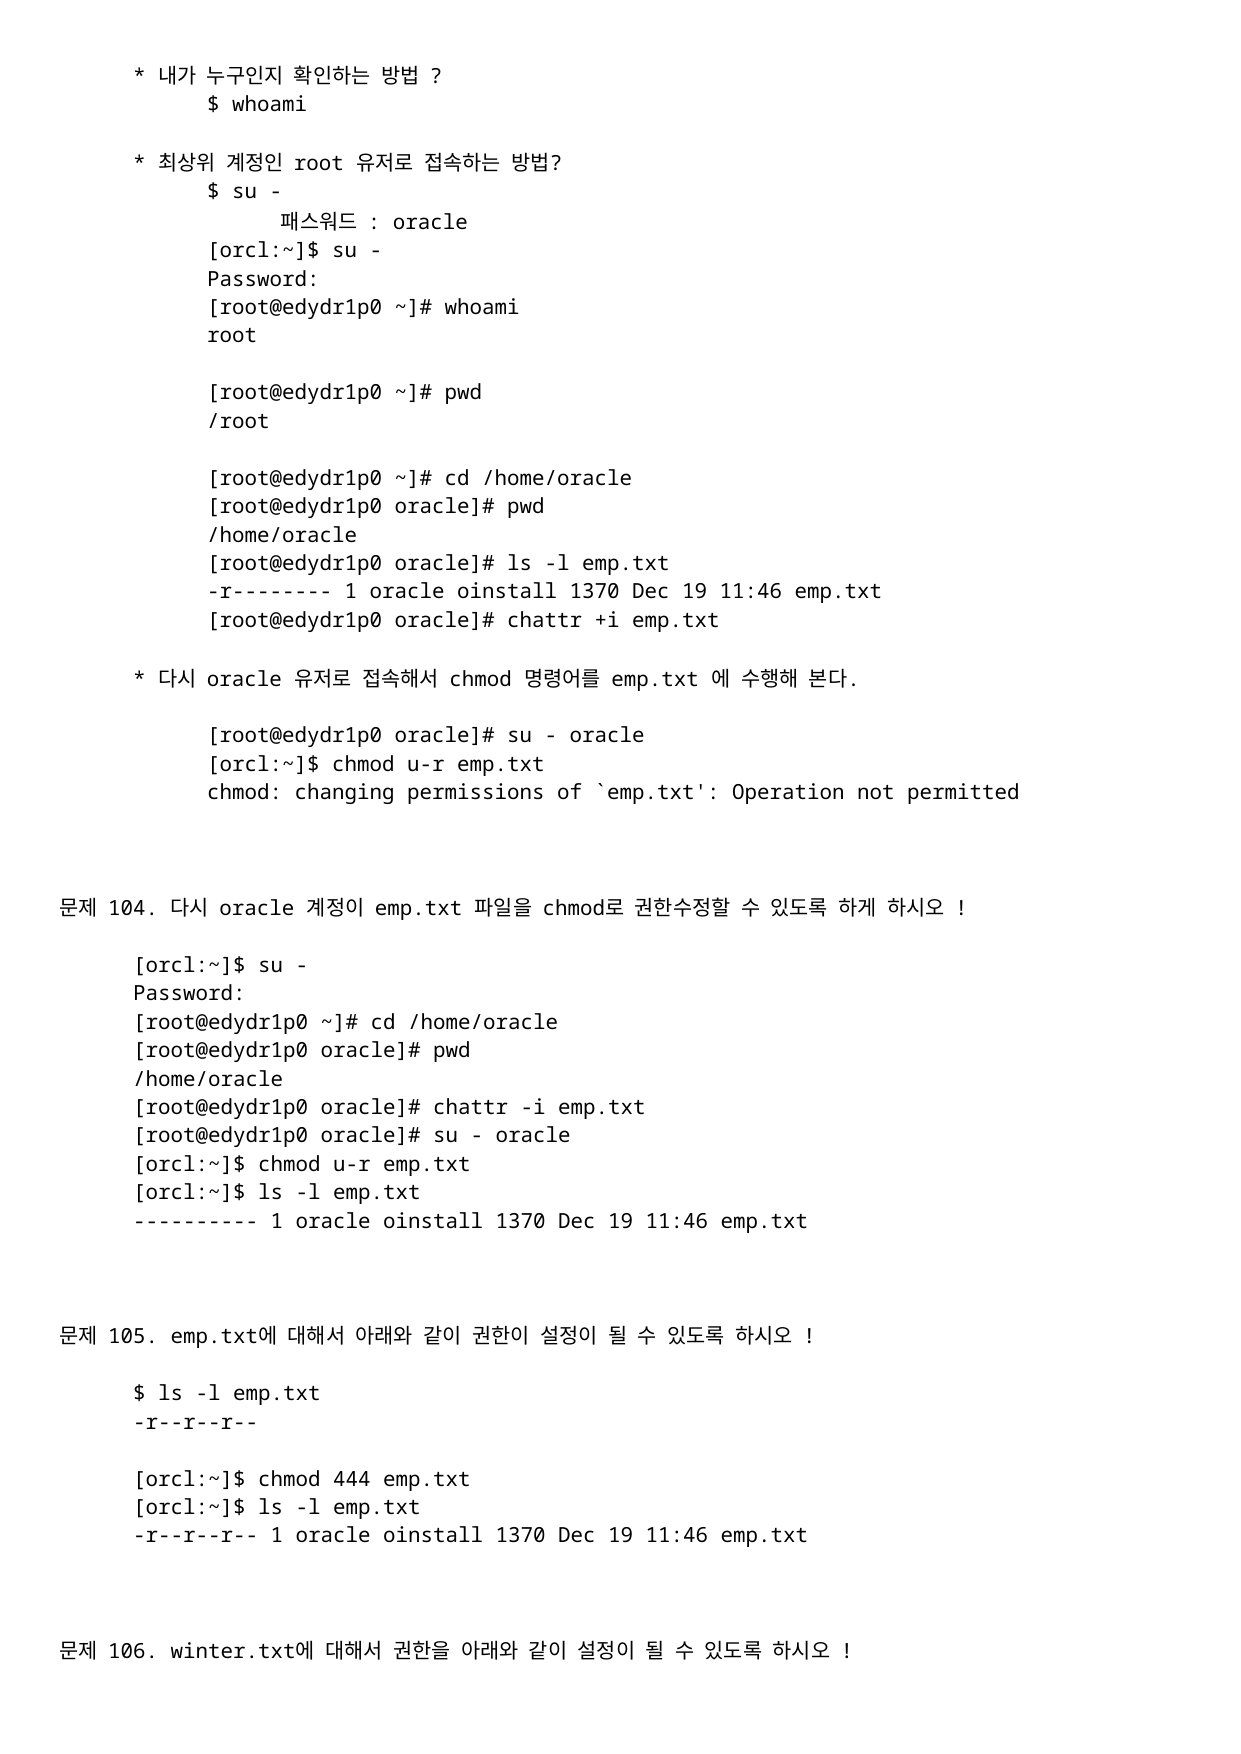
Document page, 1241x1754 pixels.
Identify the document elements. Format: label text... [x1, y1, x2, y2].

text [root@edydr1p0 oracle]# pwd [59, 1035, 1180, 1064]
text chmod: changing permissions of `emp.txt': Operation not permitted [59, 777, 1180, 806]
text $ su - [59, 177, 1180, 205]
text [orcl:~]$ su - [59, 235, 1180, 264]
text /home/oracle [59, 520, 1180, 548]
text * 내가 누구인지 확인하는 방법 ? [59, 59, 1180, 89]
text Password: [59, 264, 1180, 292]
text [orcl:~]$ ls -l emp.txt [59, 1492, 1180, 1521]
text 문제 104. 다시 oracle 계정이 emp.txt 파일을 chmod로 권한수정할 수 있도록 하게 하시오 ! [59, 891, 1180, 922]
text 문제 105. emp.txt에 대해서 아래와 같이 권한이 설정이 될 수 있도록 하시오 ! [59, 1320, 1180, 1350]
text $ ls -l emp.txt [59, 1378, 1180, 1407]
text -r--r--r-- 1 oracle oinstall 1370 Dec 19 11:46 emp.txt [59, 1521, 1180, 1549]
text [root@edydr1p0 oracle]# chattr +i emp.txt [59, 605, 1180, 633]
text root [59, 321, 1180, 349]
text ---------- 1 oracle oinstall 1370 Dec 19 11:46 emp.txt [59, 1206, 1180, 1234]
text [root@edydr1p0 ~]# whoami [59, 292, 1180, 321]
text * 최상위 계정인 root 유저로 접속하는 방법? [59, 146, 1180, 177]
text [orcl:~]$ chmod u-r emp.txt [59, 749, 1180, 777]
text [orcl:~]$ chmod 444 emp.txt [59, 1464, 1180, 1492]
text [root@edydr1p0 oracle]# chattr -i emp.txt [59, 1092, 1180, 1121]
text [root@edydr1p0 ~]# cd /home/oracle [59, 1007, 1180, 1035]
text $ whoami [59, 89, 1180, 118]
text /root [59, 406, 1180, 434]
text [orcl:~]$ ls -l emp.txt [59, 1177, 1180, 1206]
text [orcl:~]$ chmod u-r emp.txt [59, 1149, 1180, 1177]
text Password: [59, 978, 1180, 1007]
text [root@edydr1p0 oracle]# su - oracle [59, 721, 1180, 749]
text [root@edydr1p0 ~]# cd /home/oracle [59, 463, 1180, 491]
text * 다시 oracle 유저로 접속해서 chmod 명령어를 emp.txt 에 수행해 본다. [59, 662, 1180, 692]
text 문제 106. winter.txt에 대해서 권한을 아래와 같이 설정이 될 수 있도록 하시오 ! [59, 1634, 1180, 1665]
text [root@edydr1p0 ~]# pwd [59, 377, 1180, 406]
text -r--r--r-- [59, 1407, 1180, 1435]
text [root@edydr1p0 oracle]# su - oracle [59, 1121, 1180, 1149]
text 패스워드 : oracle [59, 205, 1180, 235]
text [orcl:~]$ su - [59, 950, 1180, 978]
text [root@edydr1p0 oracle]# ls -l emp.txt [59, 548, 1180, 577]
text [root@edydr1p0 oracle]# pwd [59, 491, 1180, 520]
text /home/oracle [59, 1064, 1180, 1092]
text -r-------- 1 oracle oinstall 1370 Dec 19 11:46 emp.txt [59, 577, 1180, 605]
